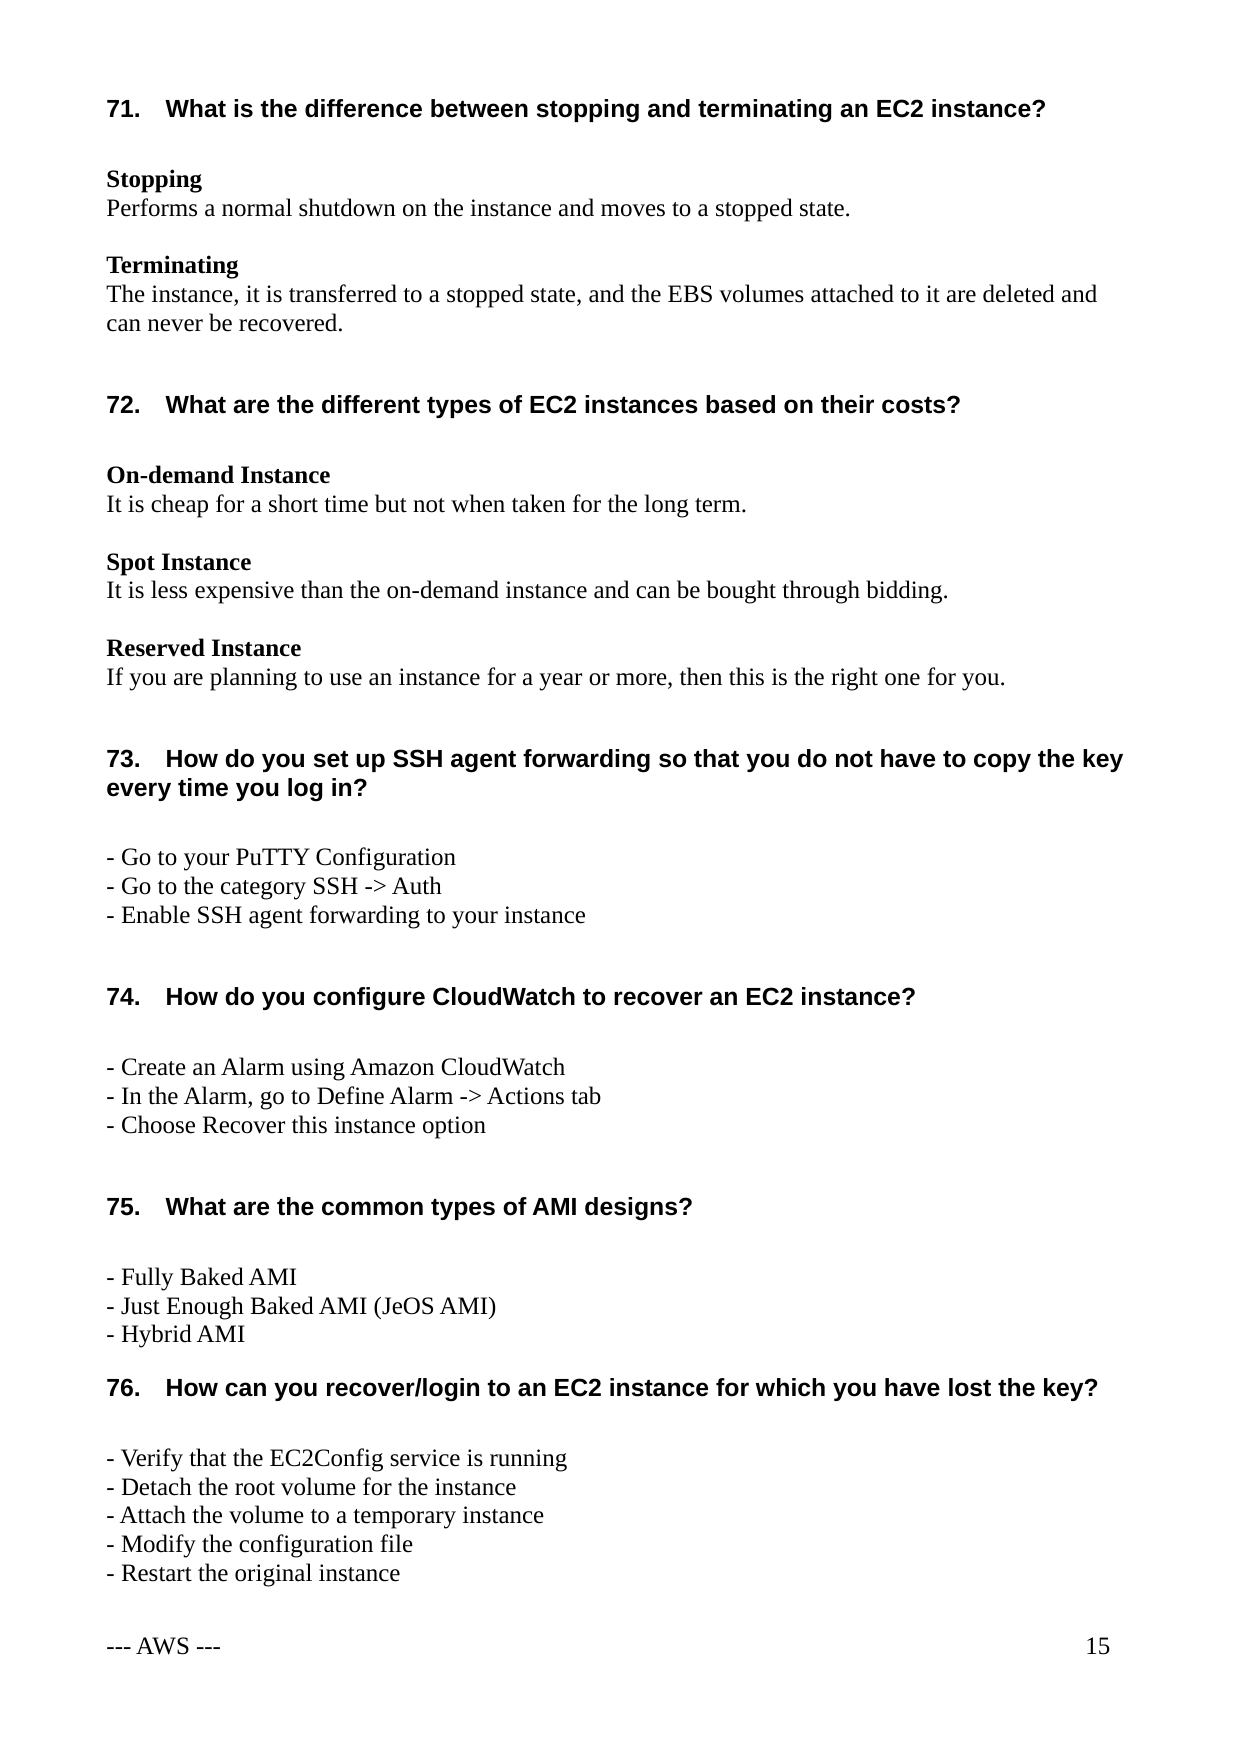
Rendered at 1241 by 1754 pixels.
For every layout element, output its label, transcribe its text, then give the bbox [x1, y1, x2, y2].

subtitle What is the difference between stopping and terminating an EC2 instance? [106, 94, 1134, 123]
text Stopping [106, 164, 1134, 193]
text - Restart the original instance [106, 1558, 1134, 1587]
subtitle What are the different types of EC2 instances based on their costs? [106, 391, 1134, 419]
text - Fully Baked AMI [106, 1262, 1134, 1291]
text On-demand Instance [106, 460, 1134, 489]
text It is less expensive than the on-demand instance and can be bought through bidding. [106, 575, 1134, 604]
text Reserved Instance [106, 633, 1134, 662]
text Terminating [106, 251, 1134, 279]
text - Go to the category SSH -> Auth [106, 871, 1134, 900]
text - Enable SSH agent forwarding to your instance [106, 900, 1134, 929]
subtitle How do you set up SSH agent forwarding so that you do not have to copy the key every time you log in? [106, 744, 1134, 801]
text - Attach the volume to a temporary instance [106, 1501, 1134, 1529]
text Performs a normal shutdown on the instance and moves to a stopped state. [106, 193, 1134, 222]
text - In the Alarm, go to Define Alarm -> Actions tab [106, 1081, 1134, 1110]
text Spot Instance [106, 547, 1134, 575]
text If you are planning to use an instance for a year or more, then this is the right one for you. [106, 662, 1134, 690]
text It is cheap for a short time but not when taken for the long term. [106, 489, 1134, 518]
text - Detach the root volume for the instance [106, 1472, 1134, 1501]
subtitle What are the common types of AMI designs? [106, 1192, 1134, 1221]
text - Modify the configuration file [106, 1529, 1134, 1558]
text - Create an Alarm using Amazon CloudWatch [106, 1052, 1134, 1081]
text The instance, it is transferred to a stopped state, and the EBS volumes attached to it are deleted and can never be recovered. [106, 279, 1134, 337]
text - Go to your PuTTY Configuration [106, 842, 1134, 871]
subtitle How do you configure CloudWatch to recover an EC2 instance? [106, 982, 1134, 1011]
text - Verify that the EC2Config service is running [106, 1443, 1134, 1472]
subtitle How can you recover/login to an EC2 instance for which you have lost the key? [106, 1373, 1134, 1402]
text - Hybrid AMI [106, 1319, 1134, 1348]
text - Just Enough Baked AMI (JeOS AMI) [106, 1291, 1134, 1319]
text - Choose Recover this instance option [106, 1110, 1134, 1138]
